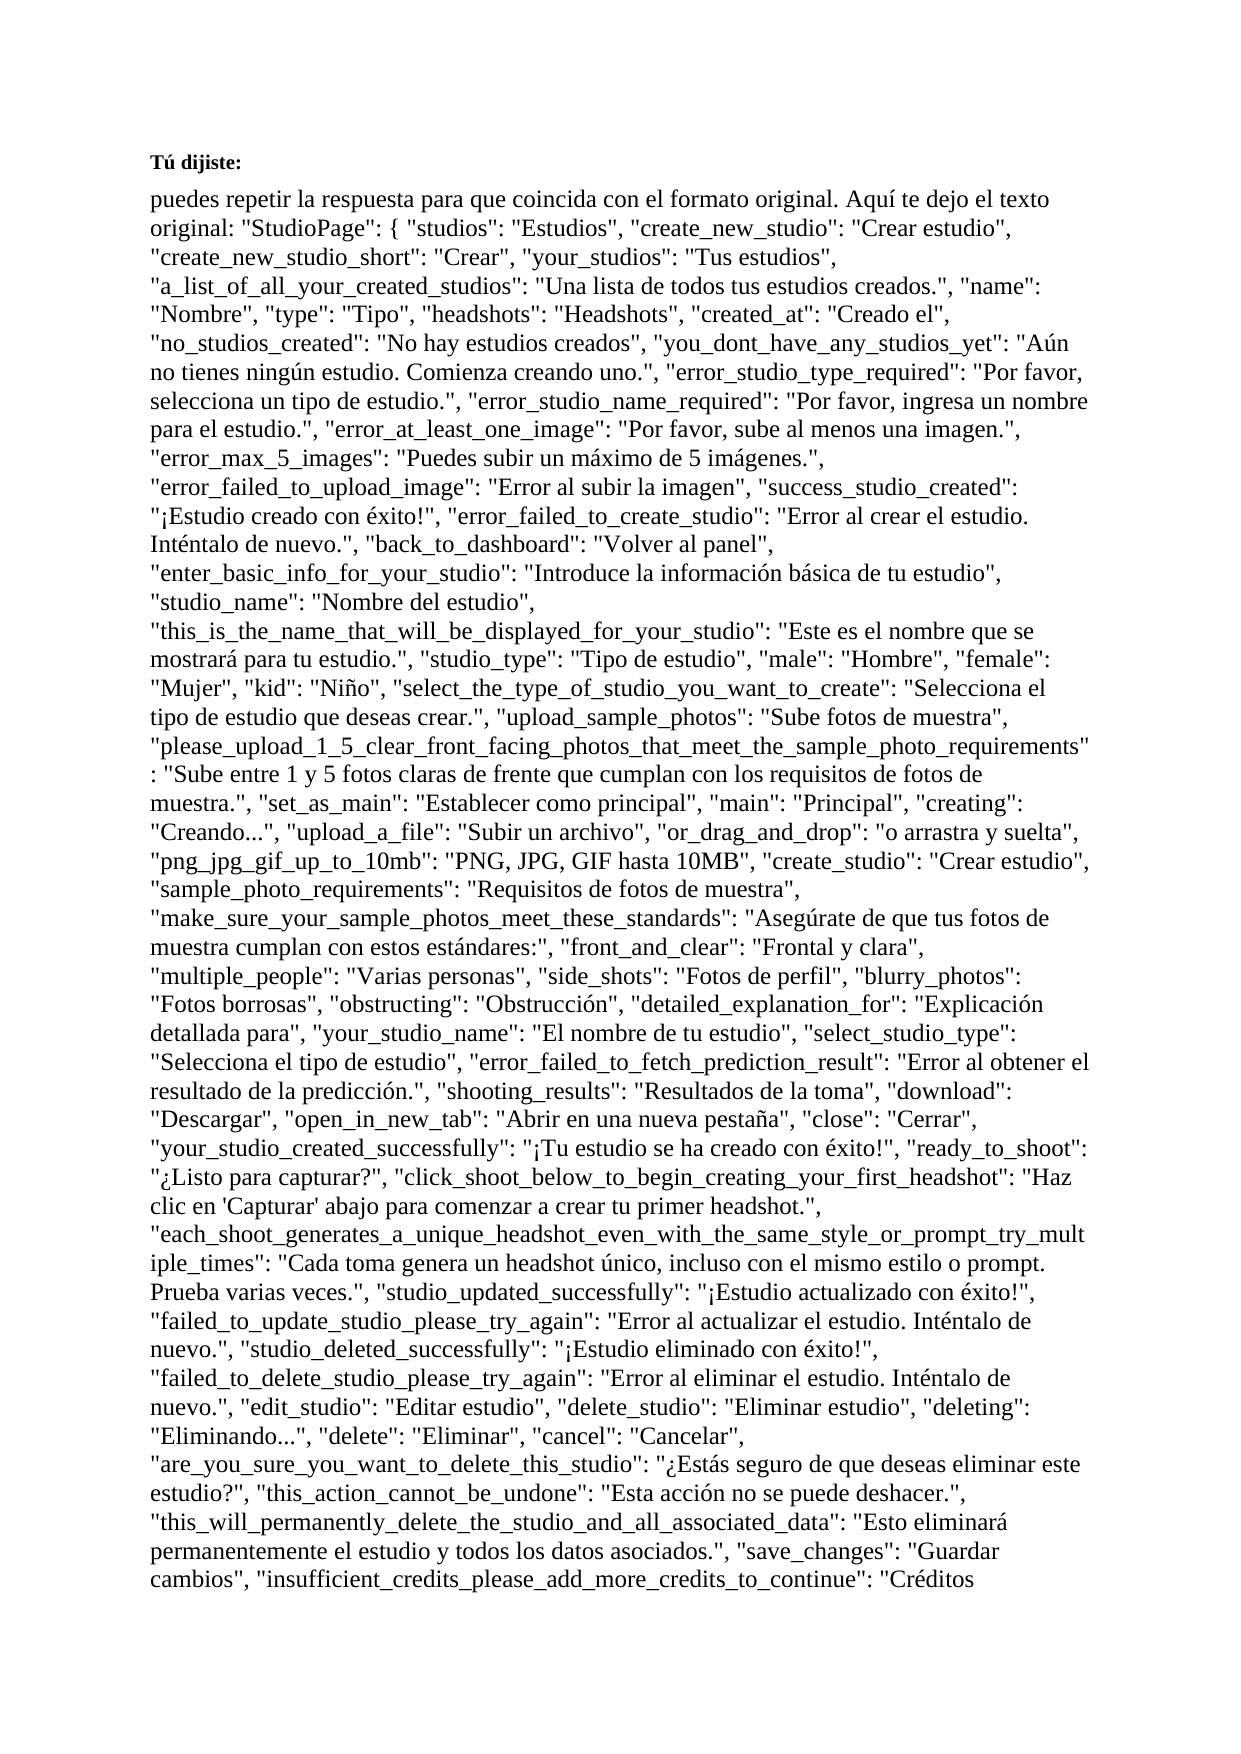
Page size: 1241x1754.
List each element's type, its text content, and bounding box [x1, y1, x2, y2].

subtitle Tú dijiste: [150, 150, 1090, 174]
text puedes repetir la respuesta para que coincida con el formato original. Aquí te dejo el texto original: "StudioPage": { "studios": "Estudios", "create_new_studio": "Crear estudio", "create_new_studio_short": "Crear", "your_studios": "Tus estudios", "a_list_of_all_your_created_studios": "Una lista de todos tus estudios creados.", "name": "Nombre", "type": "Tipo", "headshots": "Headshots", "created_at": "Creado el", "no_studios_created": "No hay estudios creados", "you_dont_have_any_studios_yet": "Aún no tienes ningún estudio. Comienza creando uno.", "error_studio_type_required": "Por favor, selecciona un tipo de estudio.", "error_studio_name_required": "Por favor, ingresa un nombre para el estudio.", "error_at_least_one_image": "Por favor, sube al menos una imagen.", "error_max_5_images": "Puedes subir un máximo de 5 imágenes.", "error_failed_to_upload_image": "Error al subir la imagen", "success_studio_created": "¡Estudio creado con éxito!", "error_failed_to_create_studio": "Error al crear el estudio. Inténtalo de nuevo.", "back_to_dashboard": "Volver al panel", "enter_basic_info_for_your_studio": "Introduce la información básica de tu estudio", "studio_name": "Nombre del estudio", "this_is_the_name_that_will_be_displayed_for_your_studio": "Este es el nombre que se mostrará para tu estudio.", "studio_type": "Tipo de estudio", "male": "Hombre", "female": "Mujer", "kid": "Niño", "select_the_type_of_studio_you_want_to_create": "Selecciona el tipo de estudio que deseas crear.", "upload_sample_photos": "Sube fotos de muestra", "please_upload_1_5_clear_front_facing_photos_that_meet_the_sample_photo_requirements": "Sube entre 1 y 5 fotos claras de frente que cumplan con los requisitos de fotos de muestra.", "set_as_main": "Establecer como principal", "main": "Principal", "creating": "Creando...", "upload_a_file": "Subir un archivo", "or_drag_and_drop": "o arrastra y suelta", "png_jpg_gif_up_to_10mb": "PNG, JPG, GIF hasta 10MB", "create_studio": "Crear estudio", "sample_photo_requirements": "Requisitos de fotos de muestra", "make_sure_your_sample_photos_meet_these_standards": "Asegúrate de que tus fotos de muestra cumplan con estos estándares:", "front_and_clear": "Frontal y clara", "multiple_people": "Varias personas", "side_shots": "Fotos de perfil", "blurry_photos": "Fotos borrosas", "obstructing": "Obstrucción", "detailed_explanation_for": "Explicación detallada para", "your_studio_name": "El nombre de tu estudio", "select_studio_type": "Selecciona el tipo de estudio", "error_failed_to_fetch_prediction_result": "Error al obtener el resultado de la predicción.", "shooting_results": "Resultados de la toma", "download": "Descargar", "open_in_new_tab": "Abrir en una nueva pestaña", "close": "Cerrar", "your_studio_created_successfully": "¡Tu estudio se ha creado con éxito!", "ready_to_shoot": "¿Listo para capturar?", "click_shoot_below_to_begin_creating_your_first_headshot": "Haz clic en 'Capturar' abajo para comenzar a crear tu primer headshot.", "each_shoot_generates_a_unique_headshot_even_with_the_same_style_or_prompt_try_multiple_times": "Cada toma genera un headshot único, incluso con el mismo estilo o prompt. Prueba varias veces.", "studio_updated_successfully": "¡Estudio actualizado con éxito!", "failed_to_update_studio_please_try_again": "Error al actualizar el estudio. Inténtalo de nuevo.", "studio_deleted_successfully": "¡Estudio eliminado con éxito!", "failed_to_delete_studio_please_try_again": "Error al eliminar el estudio. Inténtalo de nuevo.", "edit_studio": "Editar estudio", "delete_studio": "Eliminar estudio", "deleting": "Eliminando...", "delete": "Eliminar", "cancel": "Cancelar", "are_you_sure_you_want_to_delete_this_studio": "¿Estás seguro de que deseas eliminar este estudio?", "this_action_cannot_be_undone": "Esta acción no se puede deshacer.", "this_will_permanently_delete_the_studio_and_all_associated_data": "Esto eliminará permanentemente el estudio y todos los datos asociados.", "save_changes": "Guardar cambios", "insufficient_credits_please_add_more_credits_to_continue": "Créditos [150, 184, 1090, 1593]
